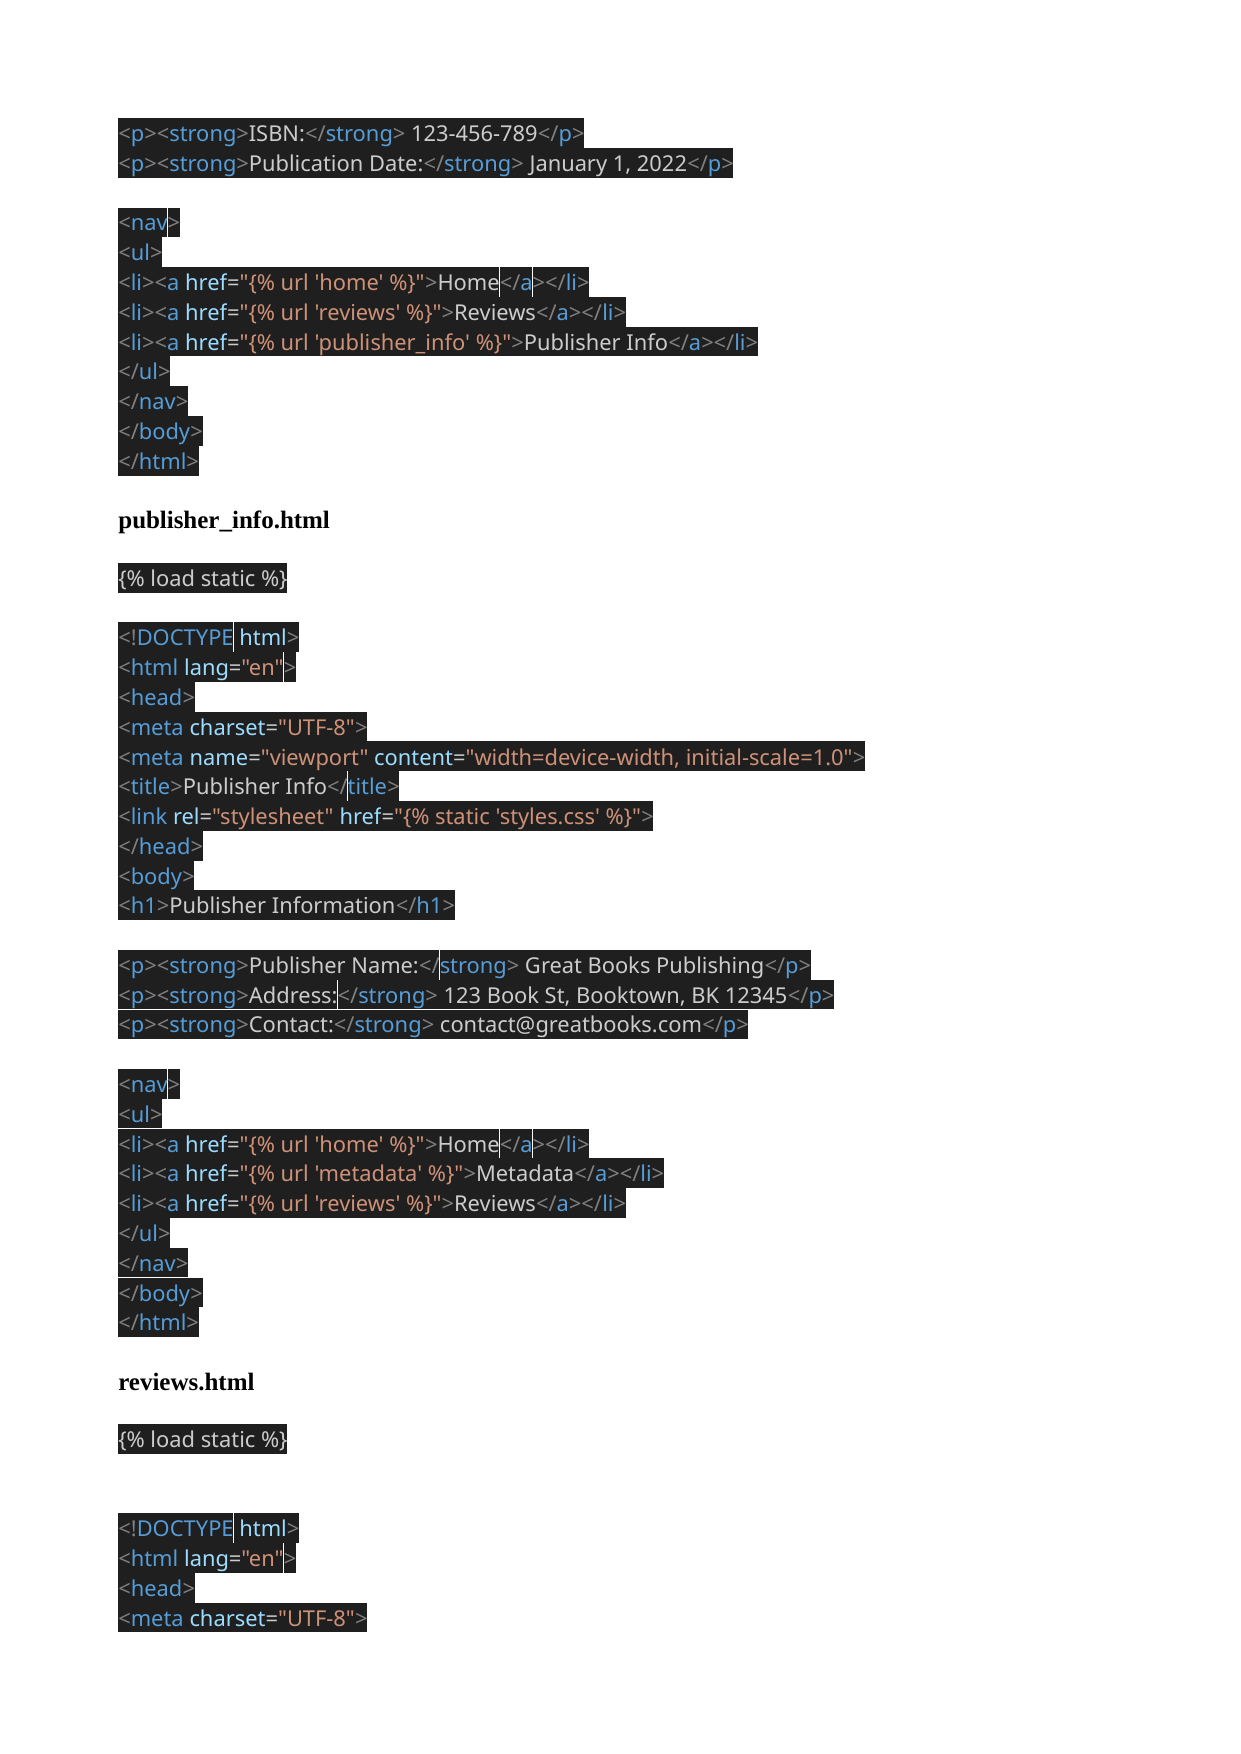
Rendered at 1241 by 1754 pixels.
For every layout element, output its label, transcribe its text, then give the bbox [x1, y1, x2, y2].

text <head> [118, 1573, 1122, 1603]
text <ul> [118, 1099, 1122, 1128]
text </nav> [118, 1248, 1122, 1277]
text <li><a href="{% url 'home' %}">Home</a></li> [118, 267, 1122, 297]
text </ul> [118, 1218, 1122, 1248]
text reviews.html [118, 1367, 1122, 1396]
text <html lang="en"> [118, 652, 1122, 682]
text <meta charset="UTF-8"> [118, 712, 1122, 741]
text </html> [118, 1307, 1122, 1337]
text {% load static %} [118, 563, 1122, 593]
text <p><strong>Contact:</strong> contact@greatbooks.com</p> [118, 1009, 1122, 1039]
text <li><a href="{% url 'reviews' %}">Reviews</a></li> [118, 1188, 1122, 1218]
text <ul> [118, 237, 1122, 267]
text </nav> [118, 386, 1122, 416]
text <html lang="en"> [118, 1543, 1122, 1573]
text <title>Publisher Info</title> [118, 771, 1122, 801]
text <nav> [118, 207, 1122, 237]
text </head> [118, 831, 1122, 861]
text </html> [118, 446, 1122, 476]
text publisher_info.html [118, 505, 1122, 534]
text <li><a href="{% url 'reviews' %}">Reviews</a></li> [118, 297, 1122, 327]
text <link rel="stylesheet" href="{% static 'styles.css' %}"> [118, 801, 1122, 831]
text <li><a href="{% url 'metadata' %}">Metadata</a></li> [118, 1158, 1122, 1188]
text <p><strong>Publisher Name:</strong> Great Books Publishing</p> [118, 950, 1122, 980]
text <head> [118, 682, 1122, 712]
text <li><a href="{% url 'home' %}">Home</a></li> [118, 1128, 1122, 1158]
text </body> [118, 416, 1122, 446]
text <p><strong>Publication Date:</strong> January 1, 2022</p> [118, 148, 1122, 178]
text <nav> [118, 1069, 1122, 1099]
text </body> [118, 1277, 1122, 1307]
text <!DOCTYPE html> [118, 622, 1122, 652]
text </ul> [118, 356, 1122, 386]
text <meta name="viewport" content="width=device-width, initial-scale=1.0"> [118, 741, 1122, 771]
text <body> [118, 861, 1122, 890]
text <p><strong>ISBN:</strong> 123-456-789</p> [118, 118, 1122, 148]
text <p><strong>Address:</strong> 123 Book St, Booktown, BK 12345</p> [118, 980, 1122, 1009]
text <!DOCTYPE html> [118, 1513, 1122, 1543]
text <h1>Publisher Information</h1> [118, 890, 1122, 920]
text <meta charset="UTF-8"> [118, 1603, 1122, 1632]
text <li><a href="{% url 'publisher_info' %}">Publisher Info</a></li> [118, 327, 1122, 356]
text {% load static %} [118, 1424, 1122, 1454]
